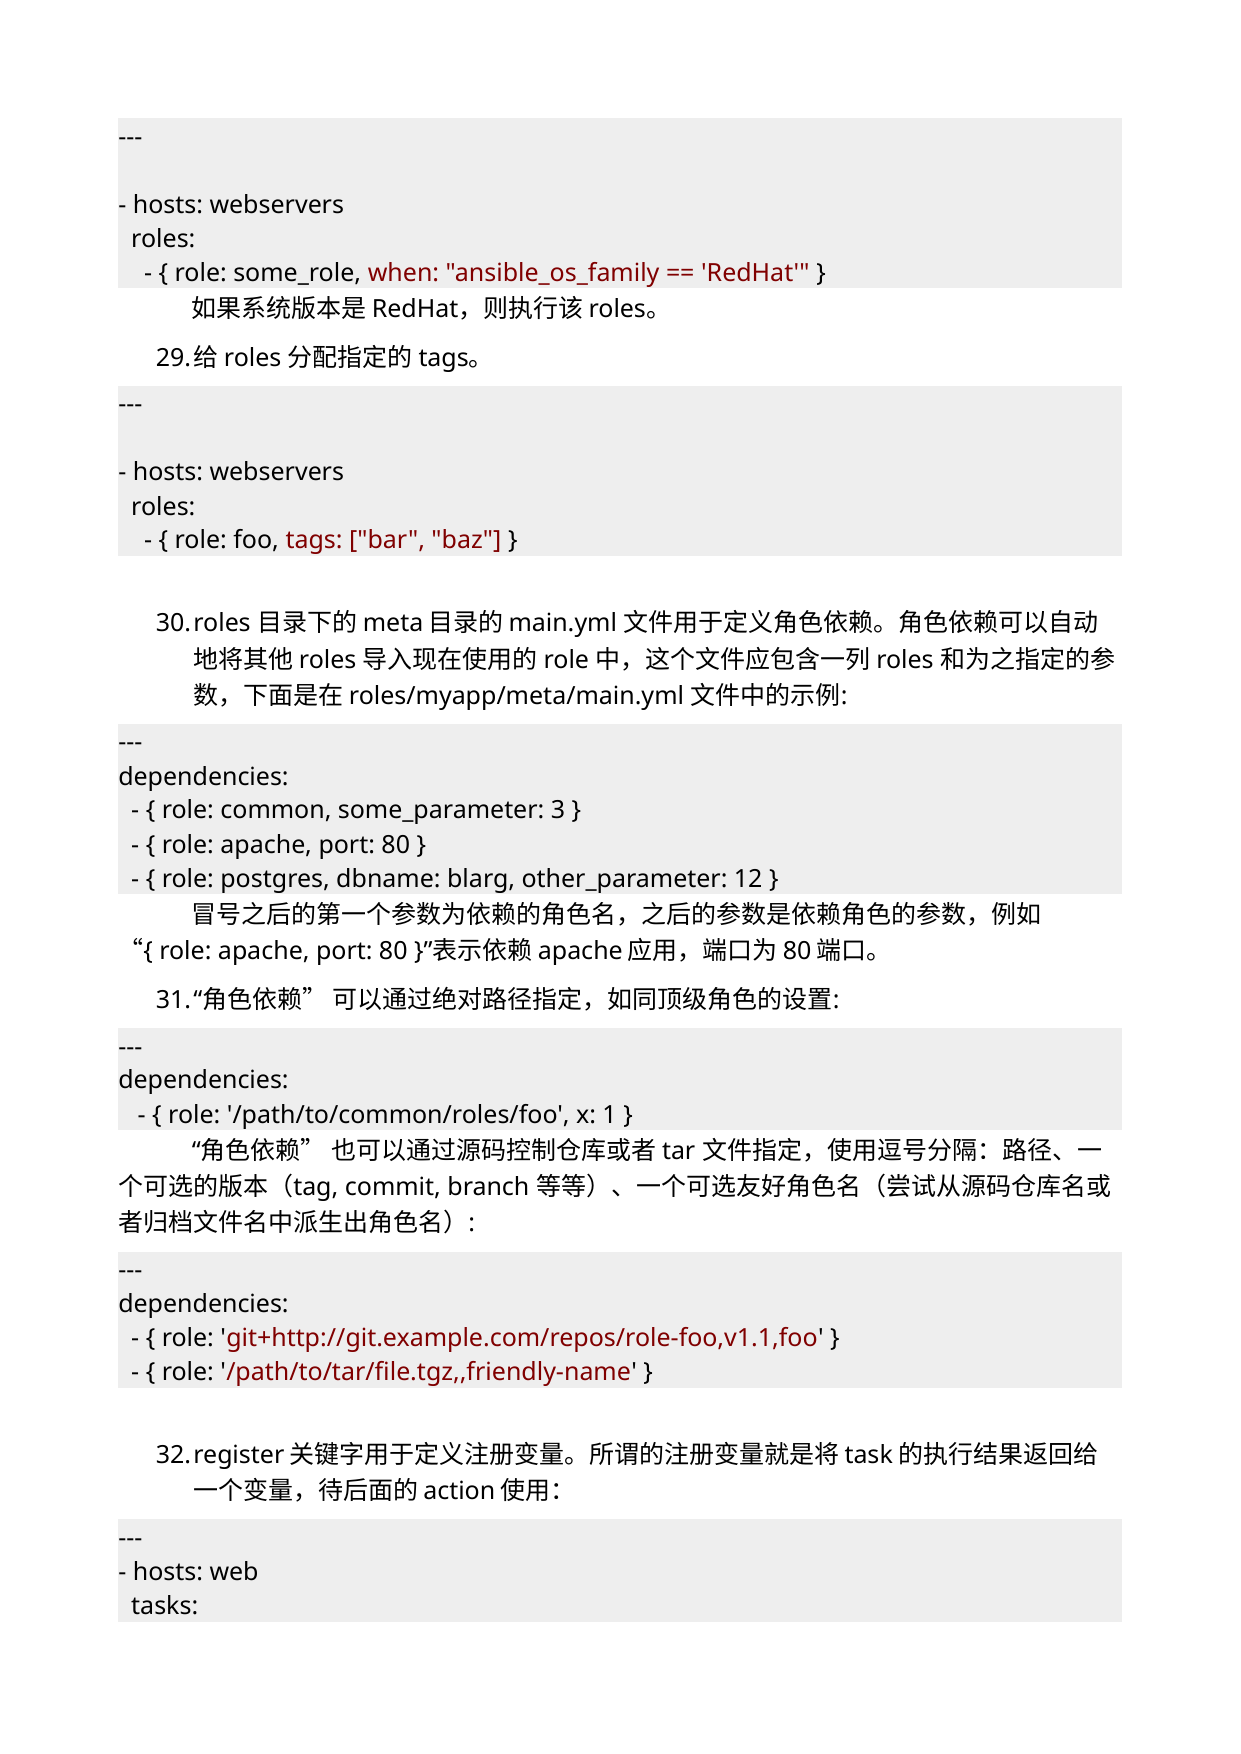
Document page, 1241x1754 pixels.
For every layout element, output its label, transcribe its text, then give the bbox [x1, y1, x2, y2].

list roles 目录下的 meta目录的main.yml 文件用于定义角色依赖。角色依赖可以自动地将其他 roles 导入现在使用的 role 中，这个文件应包含一列 roles 和为之指定的参数，下面是在 roles/myapp/meta/main.yml 文件中的示例: [156, 603, 1122, 712]
list 给 roles 分配指定的 tags。 [156, 337, 1122, 373]
table_header --- - hosts: webservers roles: - { role: foo, tags: ["bar", "baz"] } [118, 386, 1122, 556]
text 如果系统版本是RedHat，则执行该roles。 [118, 288, 1122, 325]
table_header --- dependencies: - { role: common, some_parameter: 3 } - { role: apache, port: 80 } - { role: postgres, dbname: blarg, other_parameter: 12 } [118, 724, 1122, 894]
table_header --- dependencies: - { role: '/path/to/common/roles/foo', x: 1 } [118, 1028, 1122, 1130]
table_header --- dependencies: - { role: 'git+http://git.example.com/repos/role-foo,v1.1,foo' } - { role: '/path/to/tar/file.tgz,,friendly-name' } [118, 1252, 1122, 1388]
list “角色依赖” 可以通过绝对路径指定，如同顶级角色的设置: [156, 979, 1122, 1016]
table_header --- - hosts: webservers roles: - { role: some_role, when: "ansible_os_family == 'RedHat'" } [118, 118, 1122, 288]
table_header --- - hosts: web tasks: [118, 1519, 1122, 1622]
text 冒号之后的第一个参数为依赖的角色名，之后的参数是依赖角色的参数，例如“{ role: apache, port: 80 }”表示依赖apache应用，端口为80端口。 [118, 894, 1122, 967]
text “角色依赖” 也可以通过源码控制仓库或者 tar 文件指定，使用逗号分隔：路径、一个可选的版本（tag, commit, branch 等等）、一个可选友好角色名（尝试从源码仓库名或者归档文件名中派生出角色名）: [118, 1130, 1122, 1239]
list register关键字用于定义注册变量。所谓的注册变量就是将task的执行结果返回给一个变量，待后面的action使用： [156, 1434, 1122, 1507]
